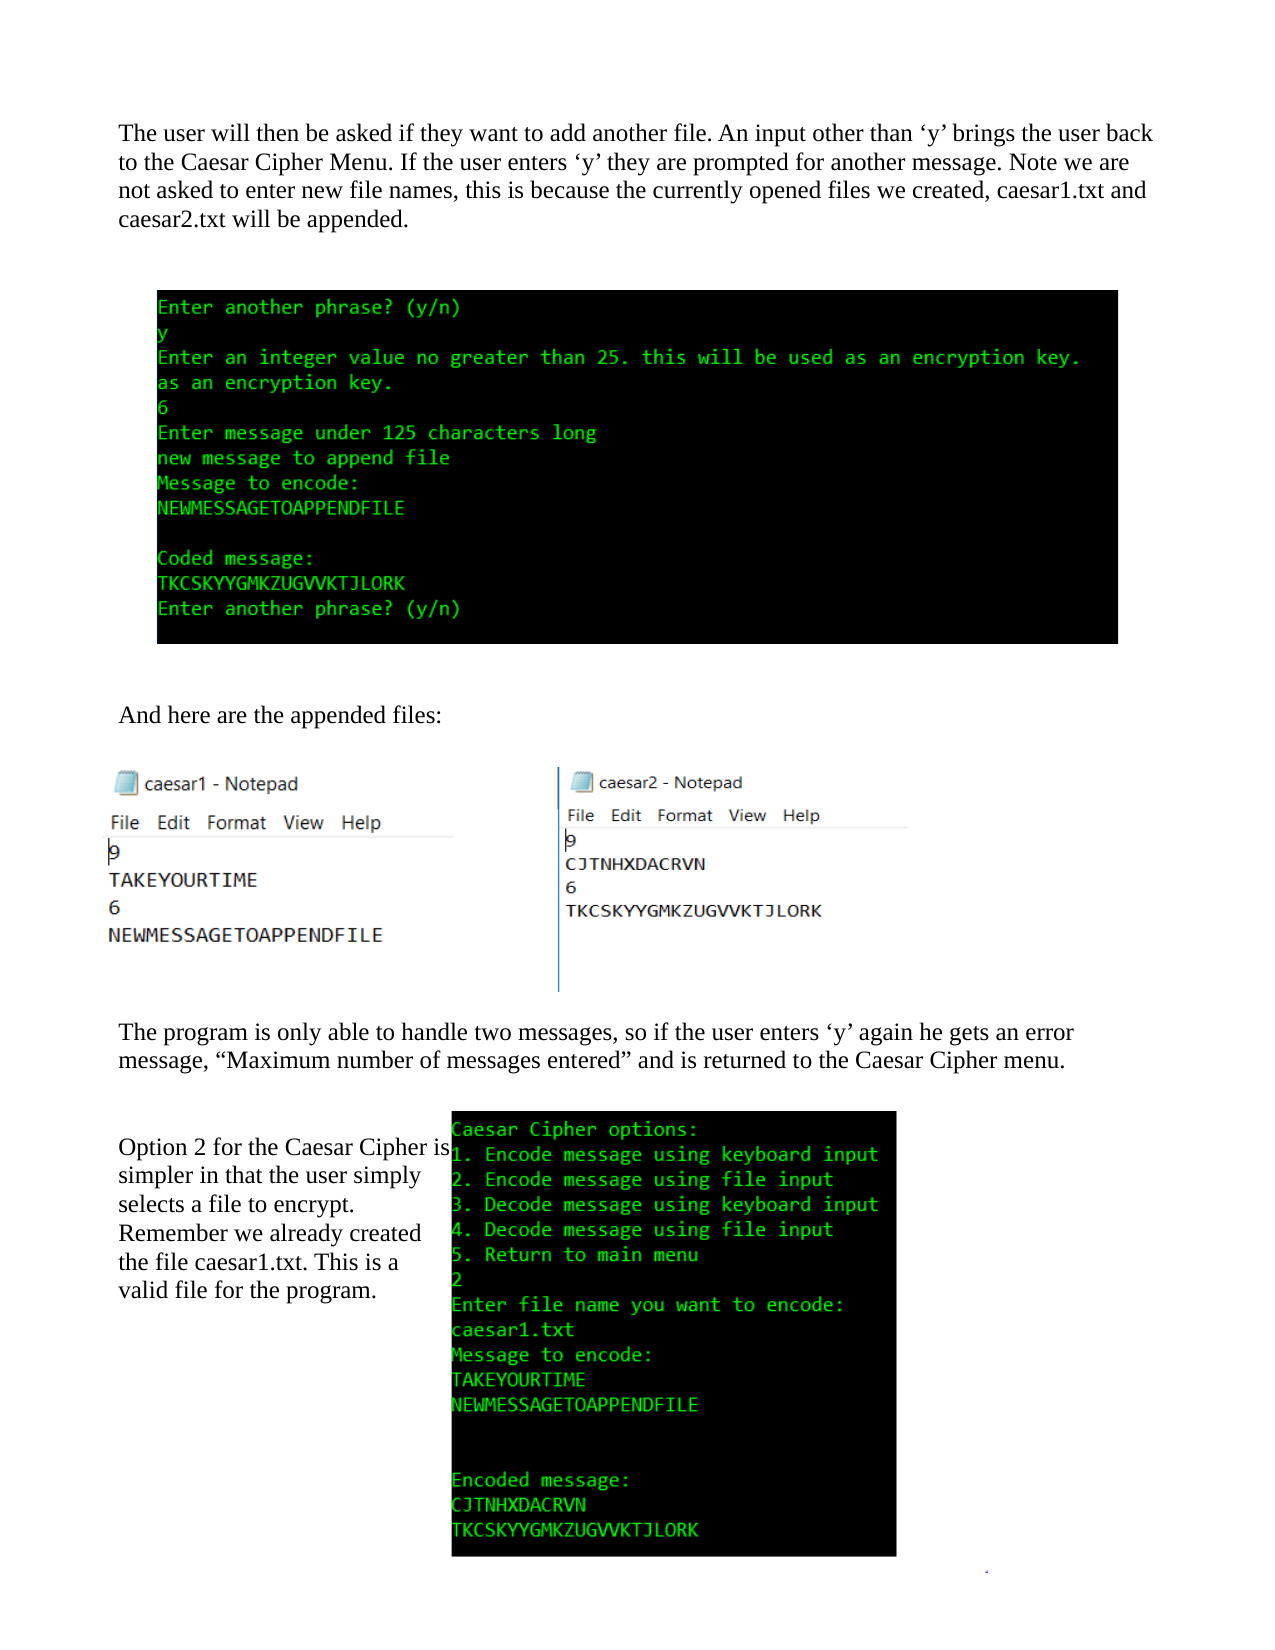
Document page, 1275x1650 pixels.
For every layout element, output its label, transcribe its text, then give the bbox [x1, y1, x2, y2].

picture [451, 1111, 988, 1573]
picture [102, 763, 454, 987]
text The user will then be asked if they want to add another file. An input other than ‘y’ brings the user back to the Caesar Cipher Menu. If the user enters ‘y’ they are prompted for another message. Note we are not asked to enter new file names, this is because the currently opened files we created, caesar1.txt and caesar2.txt will be appended. [118, 118, 1157, 233]
text Option 2 for the Caesar Cipher is simpler in that the user simply selects a file to encrypt. Remember we already created the file caesar1.txt. This is a valid file for the program. [118, 1132, 451, 1304]
text The program is only able to handle two messages, so if the user enters ‘y’ again he gets an error message, “Maximum number of messages entered” and is returned to the Caesar Cipher menu. [118, 1017, 1157, 1074]
text [988, 1132, 1157, 1304]
picture [557, 767, 909, 992]
picture [156, 290, 1119, 644]
text And here are the appended files: [118, 701, 1157, 729]
